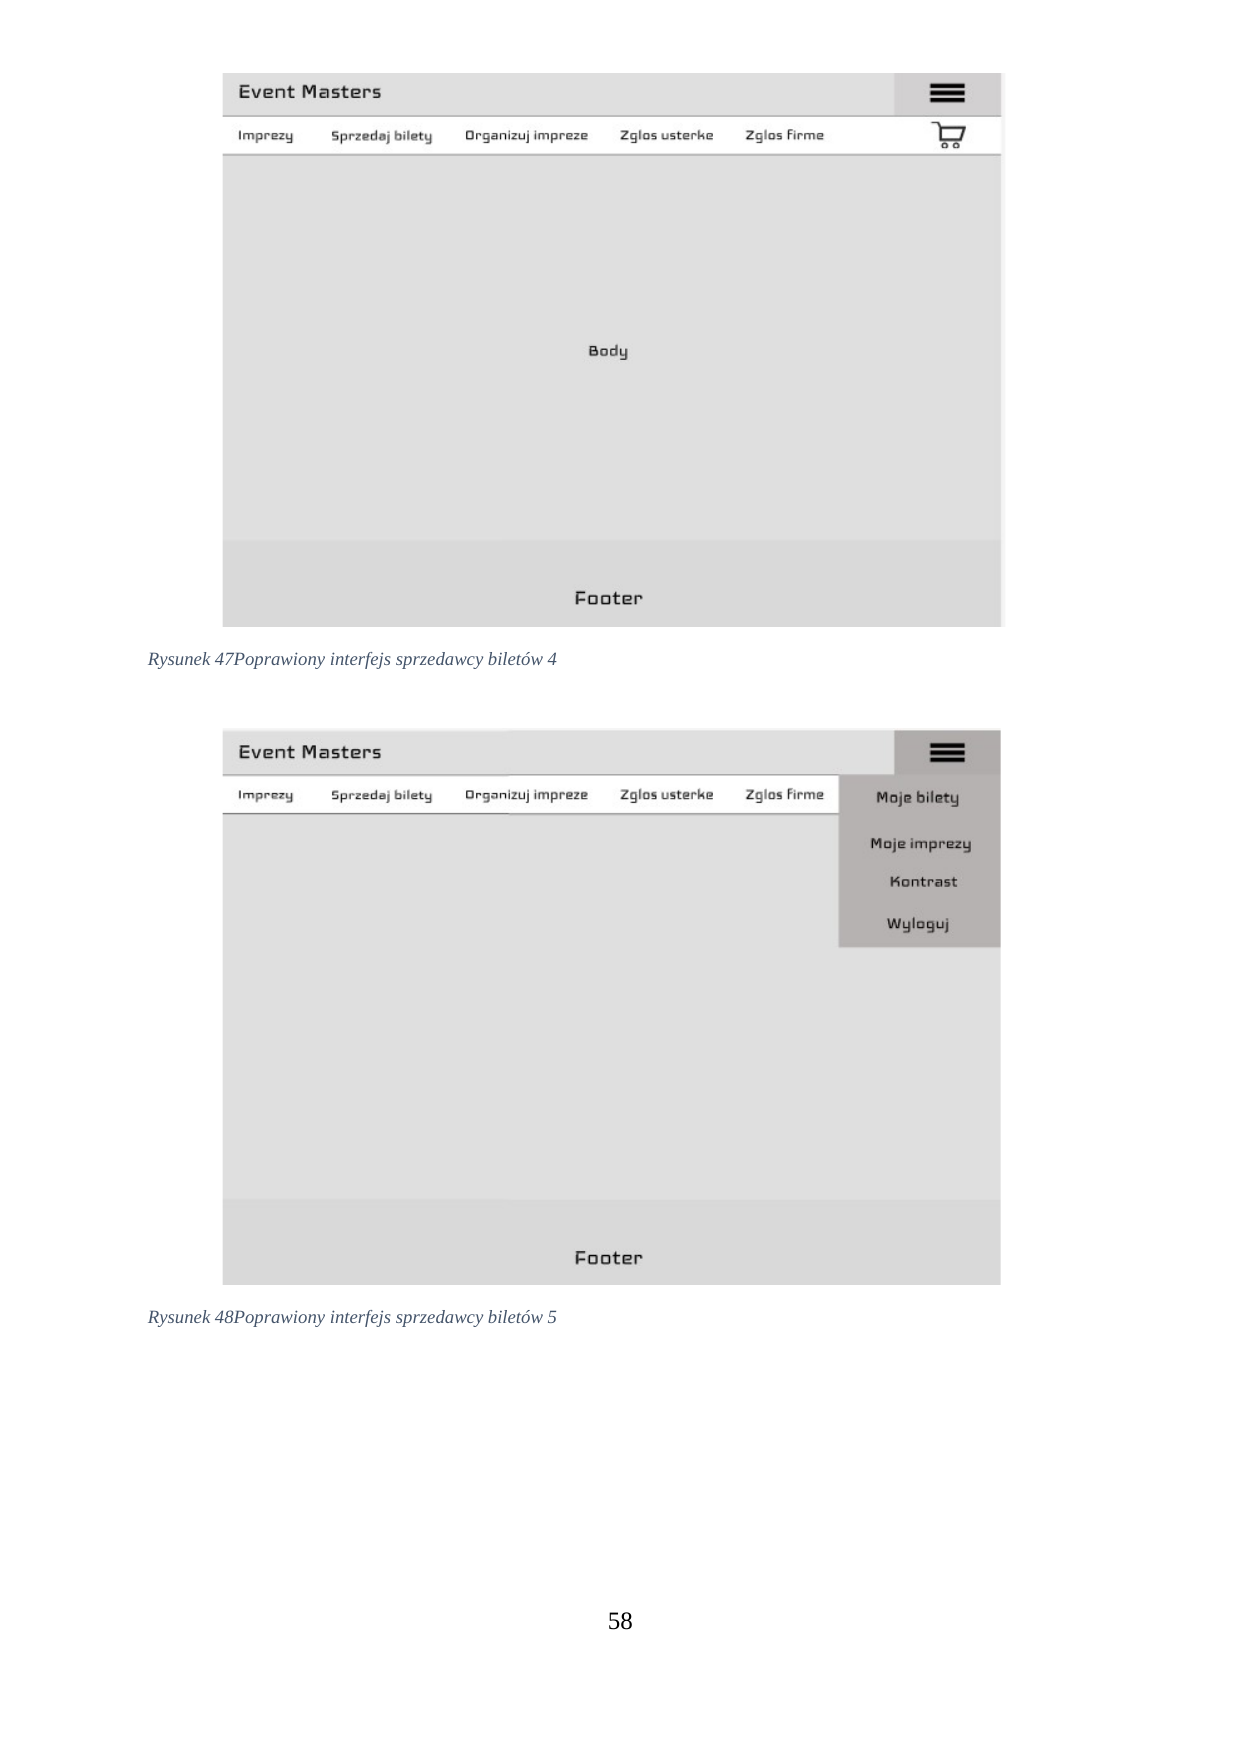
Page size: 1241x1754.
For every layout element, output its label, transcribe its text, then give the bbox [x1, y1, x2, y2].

text Rysunek 47Poprawiony interfejs sprzedawcy biletów 4 [148, 648, 1093, 669]
text Rysunek 48Poprawiony interfejs sprzedawcy biletów 5 [148, 1306, 1093, 1327]
